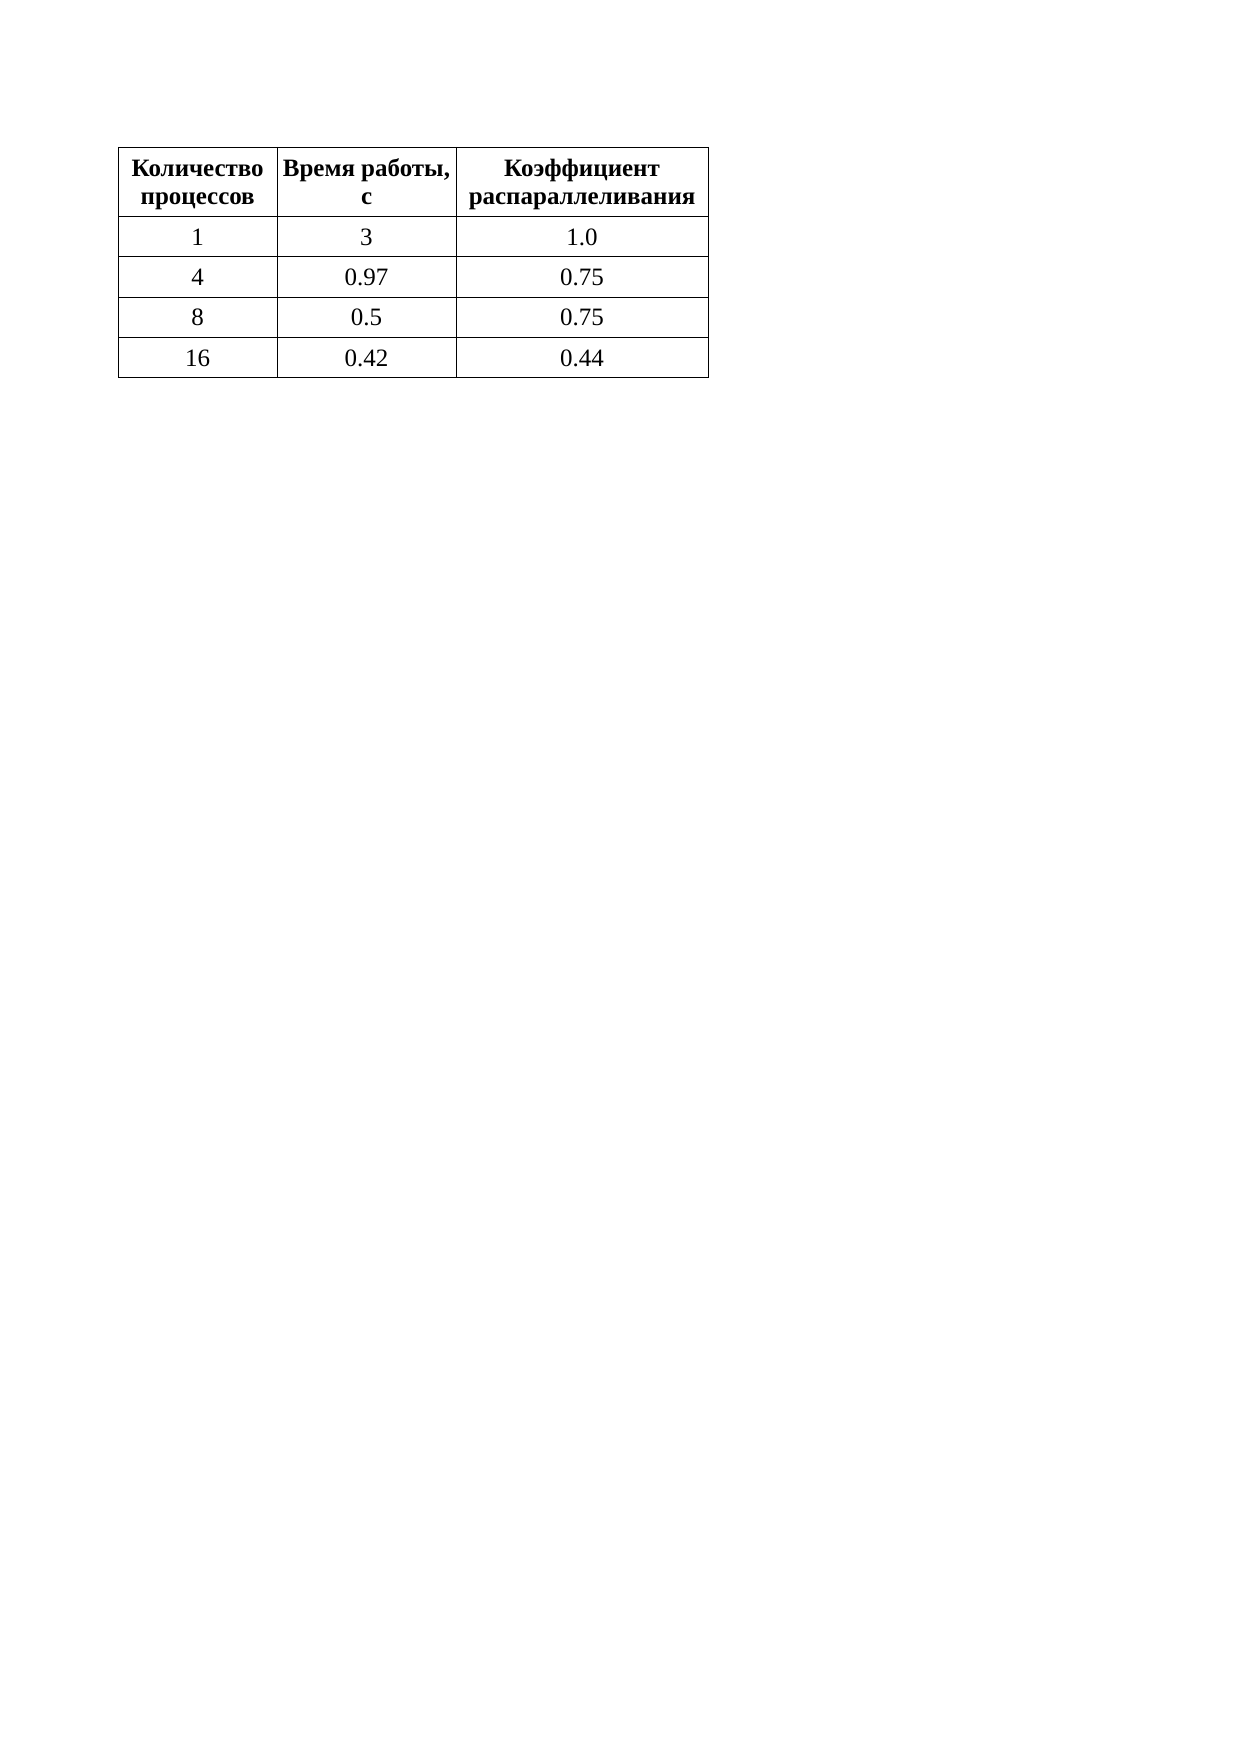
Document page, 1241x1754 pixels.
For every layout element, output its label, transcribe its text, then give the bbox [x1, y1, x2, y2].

table_cell 3 [278, 217, 456, 256]
table_cell 0.75 [457, 298, 708, 337]
table_cell 1.0 [457, 217, 708, 256]
table_cell 0.5 [278, 298, 456, 337]
table_cell 0.75 [457, 257, 708, 297]
table_header Количество процессов [119, 148, 277, 216]
table_header Время работы, c [278, 148, 456, 216]
table_cell 4 [119, 257, 277, 297]
table_cell 1 [119, 217, 277, 256]
table_cell 0.44 [457, 338, 708, 377]
table_cell 0.97 [278, 257, 456, 297]
table_cell 8 [119, 298, 277, 337]
table_cell 0.42 [278, 338, 456, 377]
table_header Коэффициент распараллеливания [457, 148, 708, 216]
table_cell 16 [119, 338, 277, 377]
